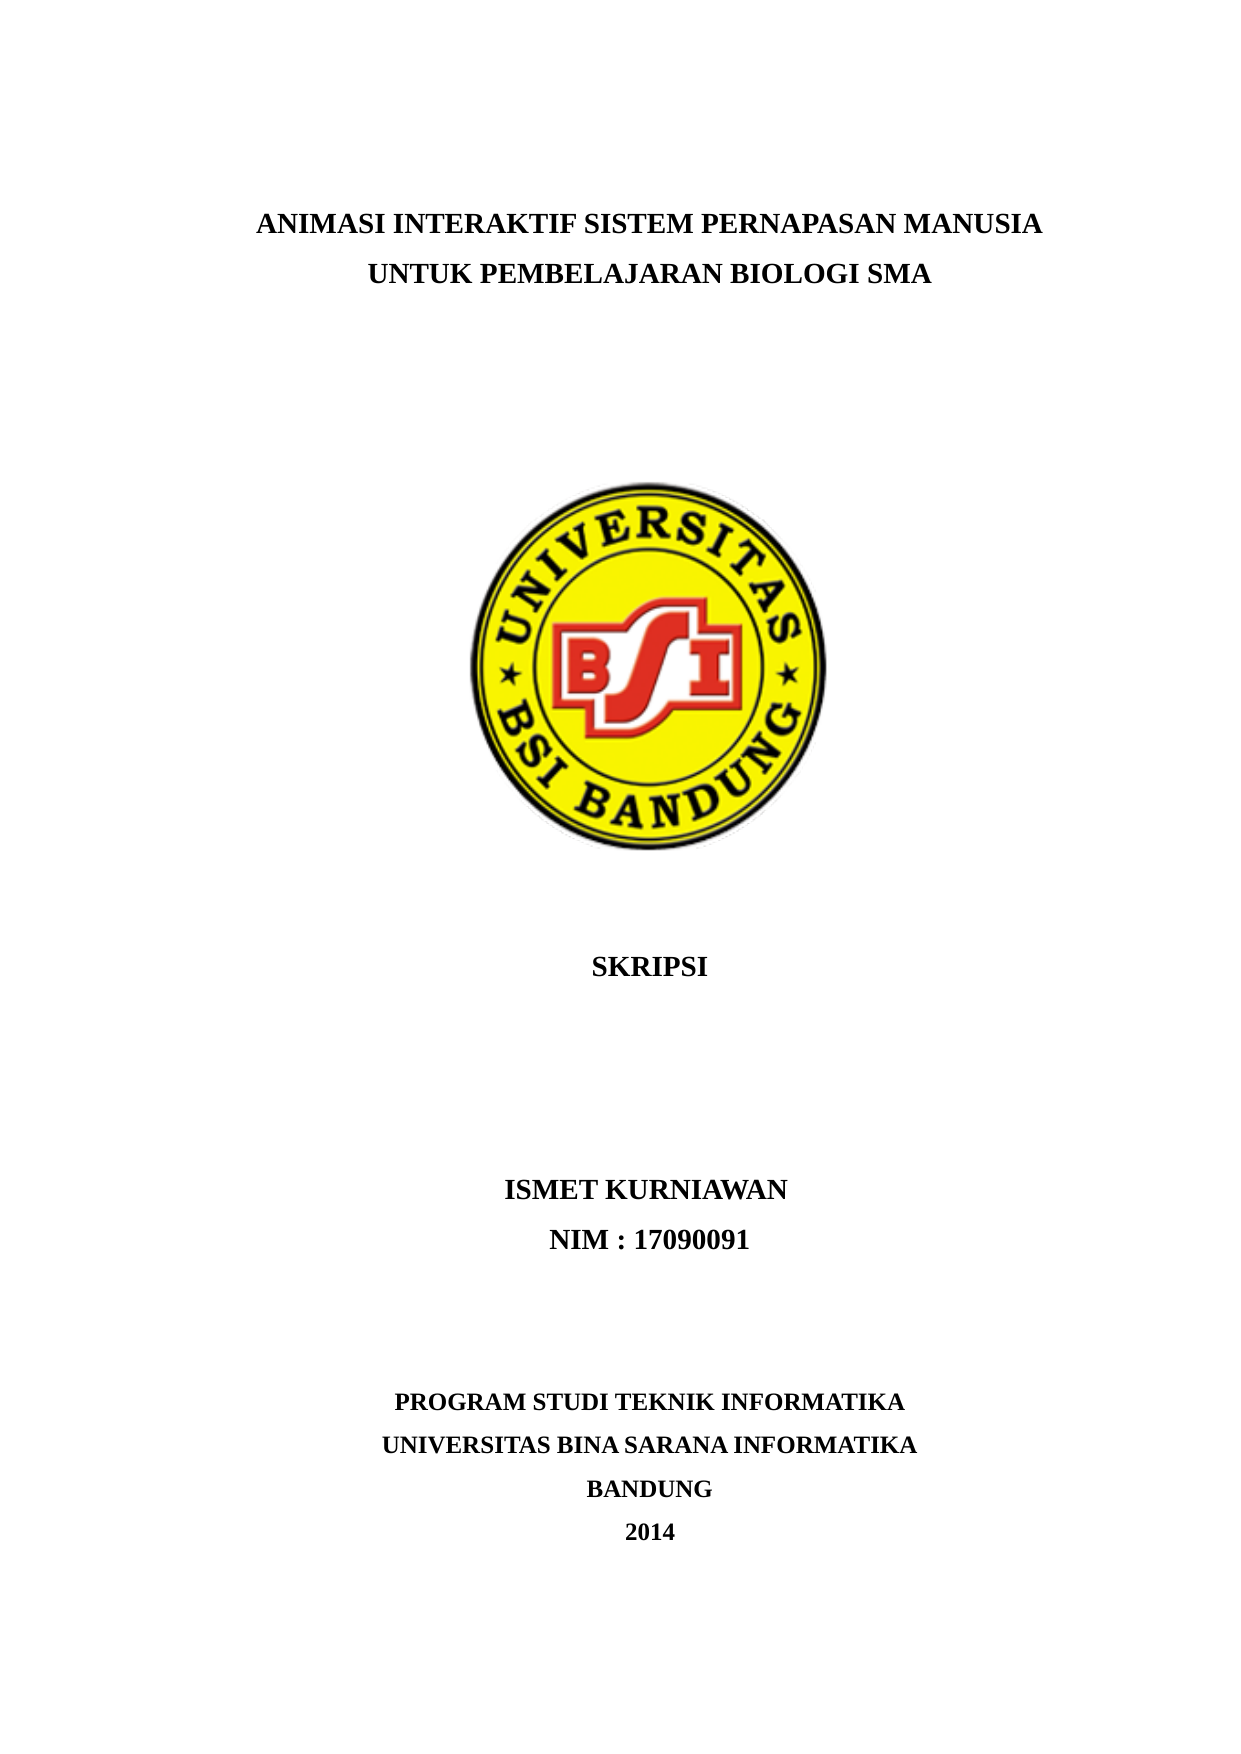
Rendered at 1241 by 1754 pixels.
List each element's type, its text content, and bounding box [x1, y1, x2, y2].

subtitle ISMET KURNIAWAN [236, 1172, 1063, 1205]
picture [467, 479, 832, 856]
subtitle Skripsi [236, 949, 1063, 983]
subtitle PROGRAM STUDI TEKNIK INFORMATIKA UNIVERSITAS BINA SARANA INFORMATIKA BANDUNG 2014 [236, 1387, 1063, 1546]
subtitle ANIMASI INTERAKTIF SISTEM PERNAPASAN MANUSIA UNTUK PEMBELAJARAN BIOLOGI SMA [236, 206, 1063, 290]
subtitle NIM : 17090091 [236, 1222, 1063, 1256]
